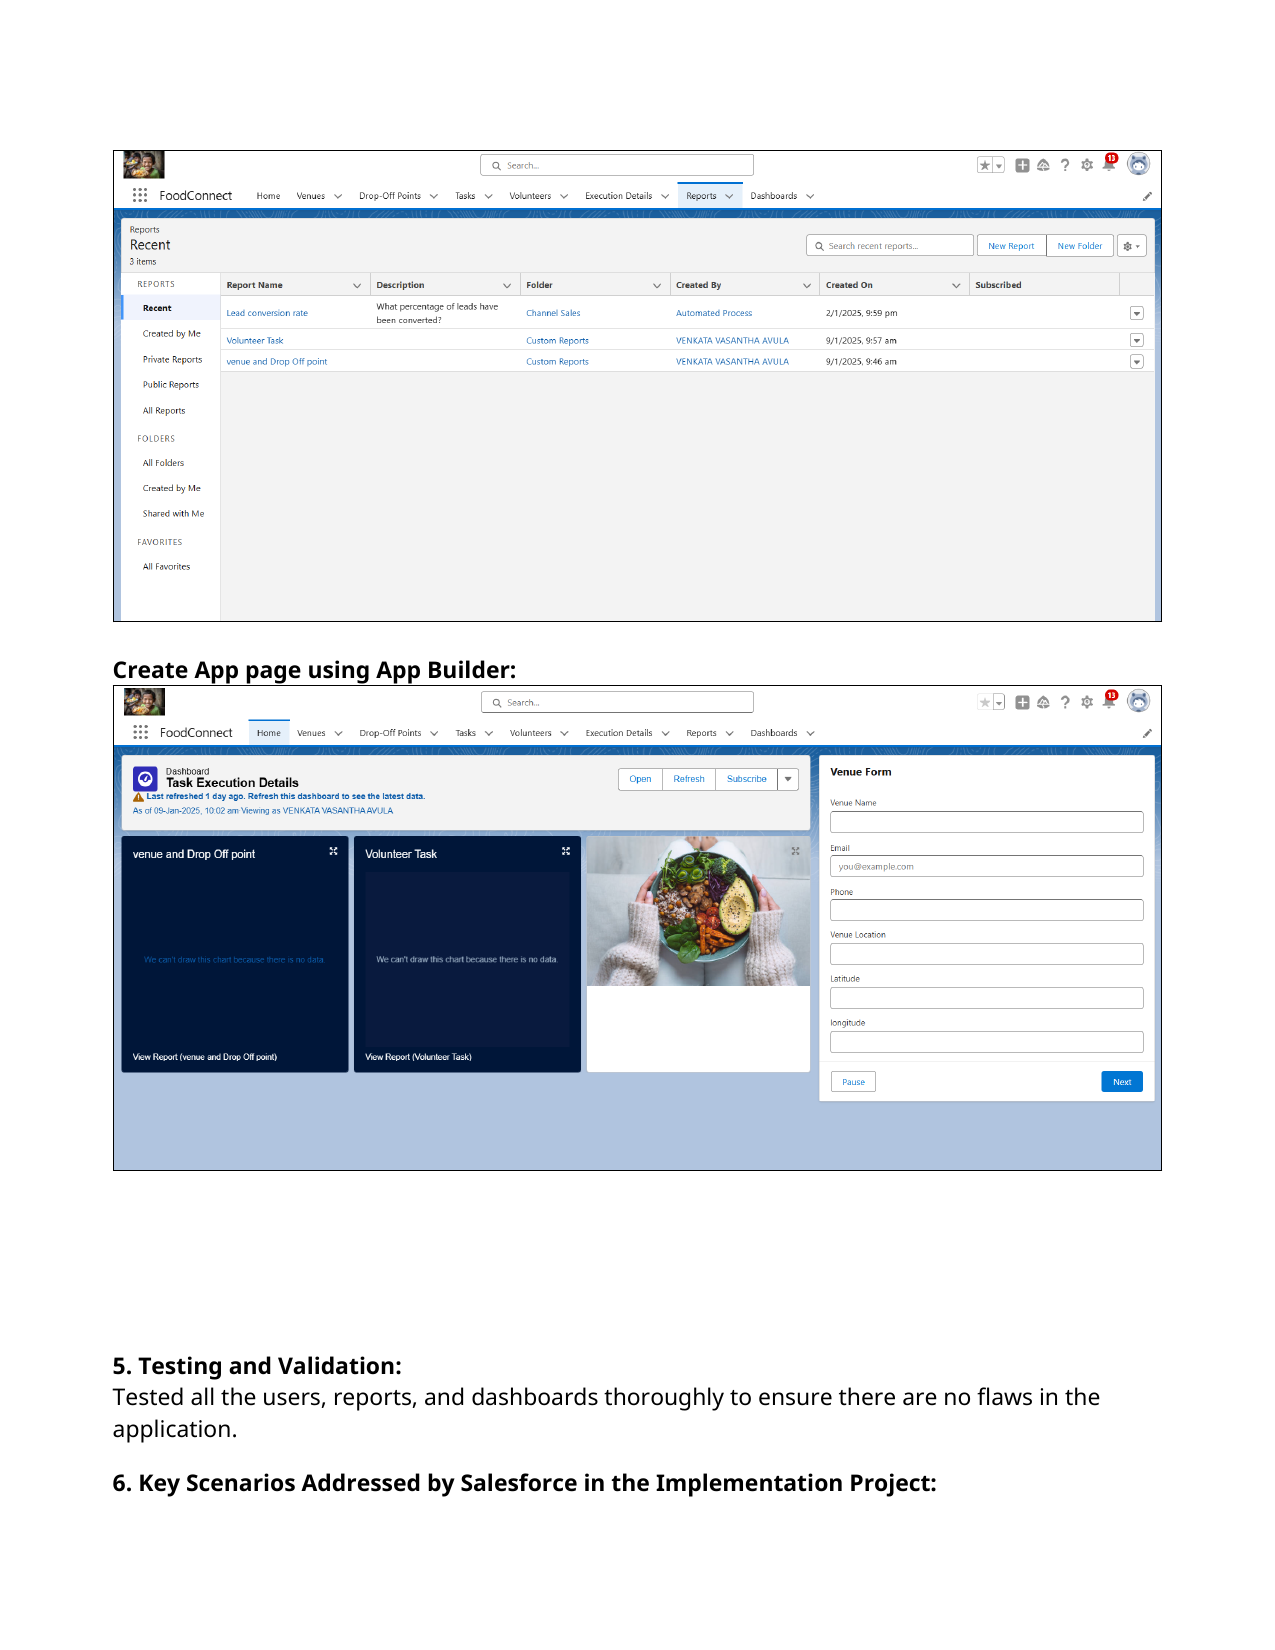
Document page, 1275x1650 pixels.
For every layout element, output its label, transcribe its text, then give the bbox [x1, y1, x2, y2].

text 5. Testing and Validation: Tested all the users, reports, and dashboards thoroughly to ensure there are no flaws in the application. [112, 1350, 1162, 1444]
text Create App page using App Builder: [112, 654, 1162, 685]
picture [114, 151, 1161, 621]
picture [114, 686, 1161, 1170]
text 6. Key Scenarios Addressed by Salesforce in the Implementation Project: [112, 1467, 1162, 1498]
